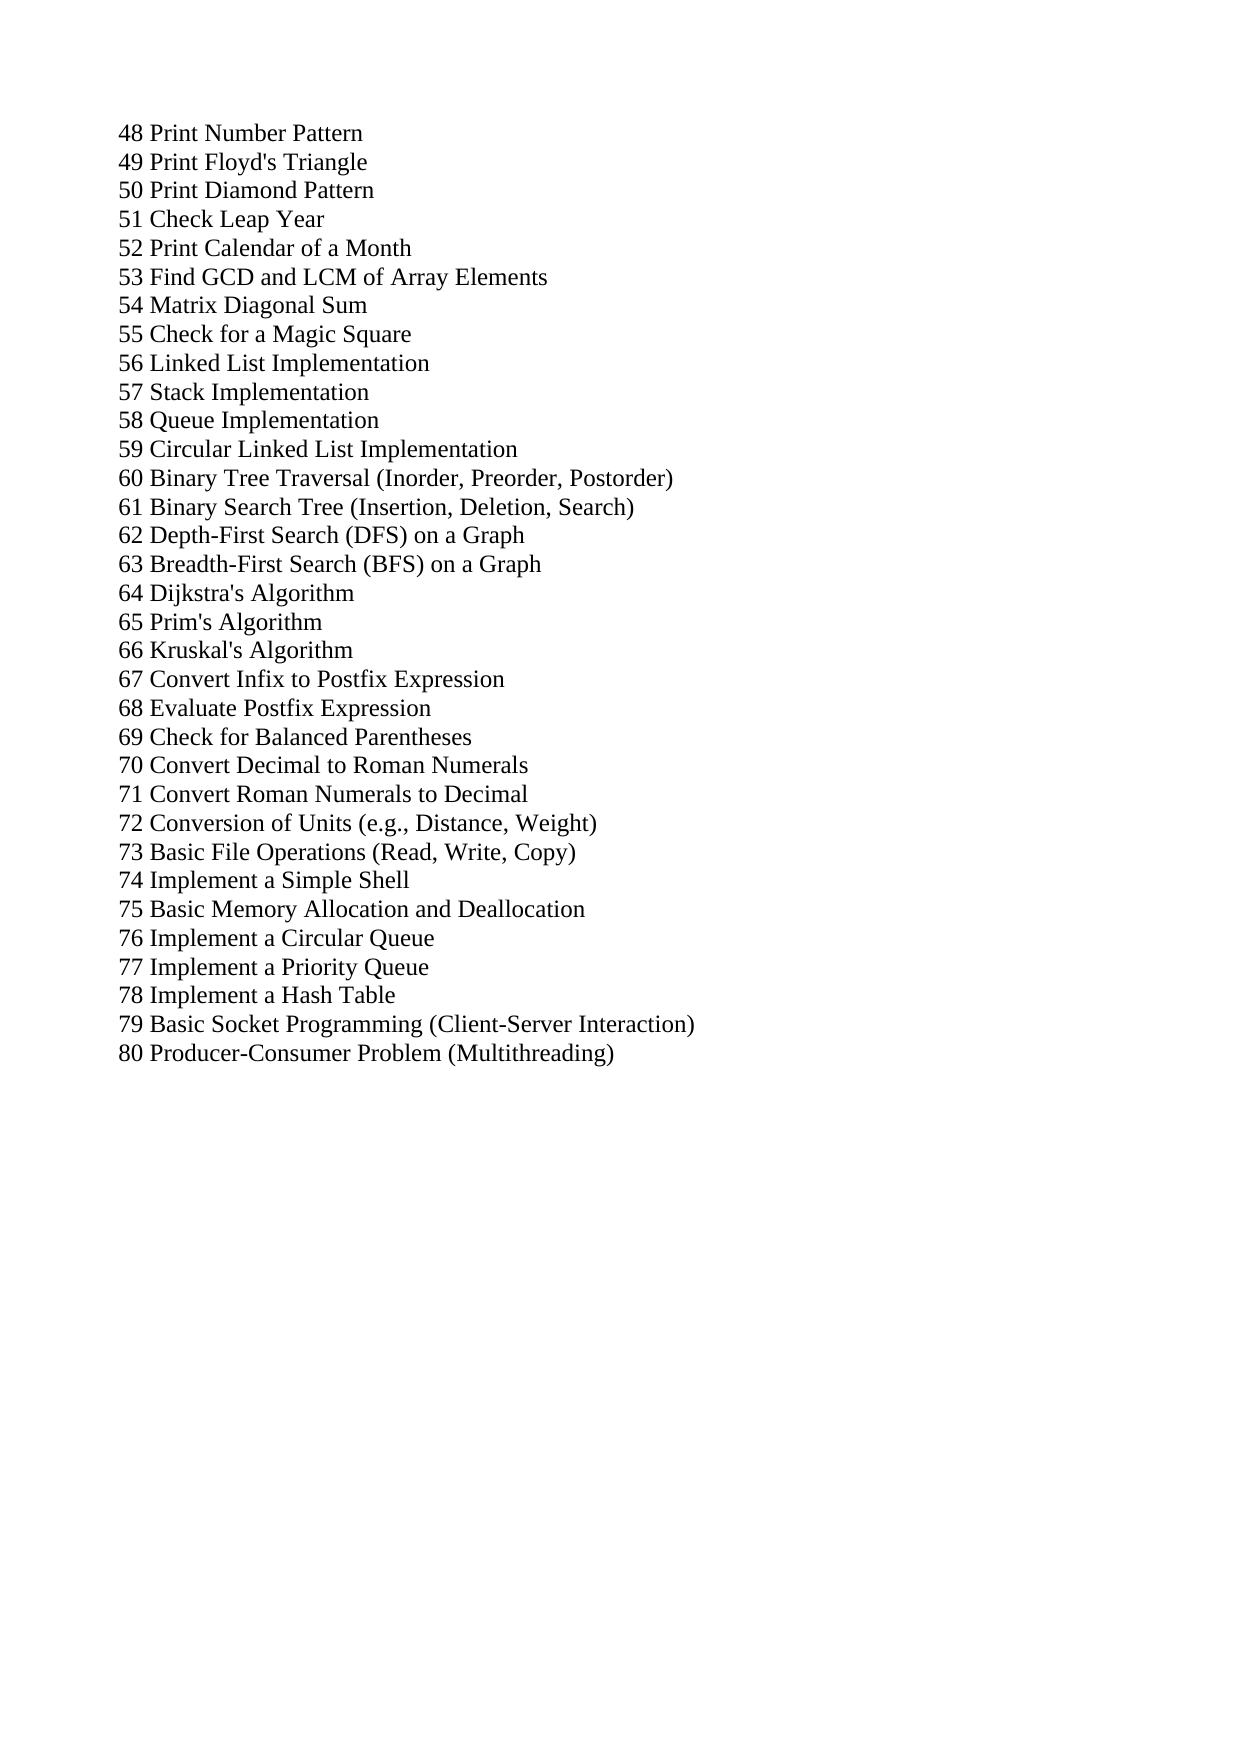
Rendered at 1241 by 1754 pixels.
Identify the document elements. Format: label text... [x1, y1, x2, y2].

text 69 Check for Balanced Parentheses [118, 722, 1122, 751]
text 63 Breadth-First Search (BFS) on a Graph [118, 549, 1122, 578]
text 55 Check for a Magic Square [118, 319, 1122, 348]
text 68 Evaluate Postfix Expression [118, 693, 1122, 722]
text 60 Binary Tree Traversal (Inorder, Preorder, Postorder) [118, 463, 1122, 492]
text 65 Prim's Algorithm [118, 607, 1122, 636]
text 58 Queue Implementation [118, 406, 1122, 434]
text 59 Circular Linked List Implementation [118, 434, 1122, 463]
text 79 Basic Socket Programming (Client-Server Interaction) [118, 1009, 1122, 1038]
text 56 Linked List Implementation [118, 348, 1122, 377]
text 62 Depth-First Search (DFS) on a Graph [118, 521, 1122, 549]
text 48 Print Number Pattern [118, 118, 1122, 147]
text 61 Binary Search Tree (Insertion, Deletion, Search) [118, 492, 1122, 521]
text 77 Implement a Priority Queue [118, 952, 1122, 981]
text 80 Producer-Consumer Problem (Multithreading) [118, 1038, 1122, 1067]
text 49 Print Floyd's Triangle [118, 147, 1122, 176]
text 64 Dijkstra's Algorithm [118, 578, 1122, 607]
text 67 Convert Infix to Postfix Expression [118, 664, 1122, 693]
text 54 Matrix Diagonal Sum [118, 291, 1122, 319]
text 75 Basic Memory Allocation and Deallocation [118, 894, 1122, 923]
text 72 Conversion of Units (e.g., Distance, Weight) [118, 808, 1122, 837]
text 52 Print Calendar of a Month [118, 233, 1122, 262]
text 57 Stack Implementation [118, 377, 1122, 406]
text 78 Implement a Hash Table [118, 981, 1122, 1009]
text 51 Check Leap Year [118, 204, 1122, 233]
text 53 Find GCD and LCM of Array Elements [118, 262, 1122, 291]
text 74 Implement a Simple Shell [118, 866, 1122, 894]
text 76 Implement a Circular Queue [118, 923, 1122, 952]
text 70 Convert Decimal to Roman Numerals [118, 751, 1122, 779]
text 66 Kruskal's Algorithm [118, 636, 1122, 664]
text 50 Print Diamond Pattern [118, 176, 1122, 204]
text 73 Basic File Operations (Read, Write, Copy) [118, 837, 1122, 866]
text 71 Convert Roman Numerals to Decimal [118, 779, 1122, 808]
